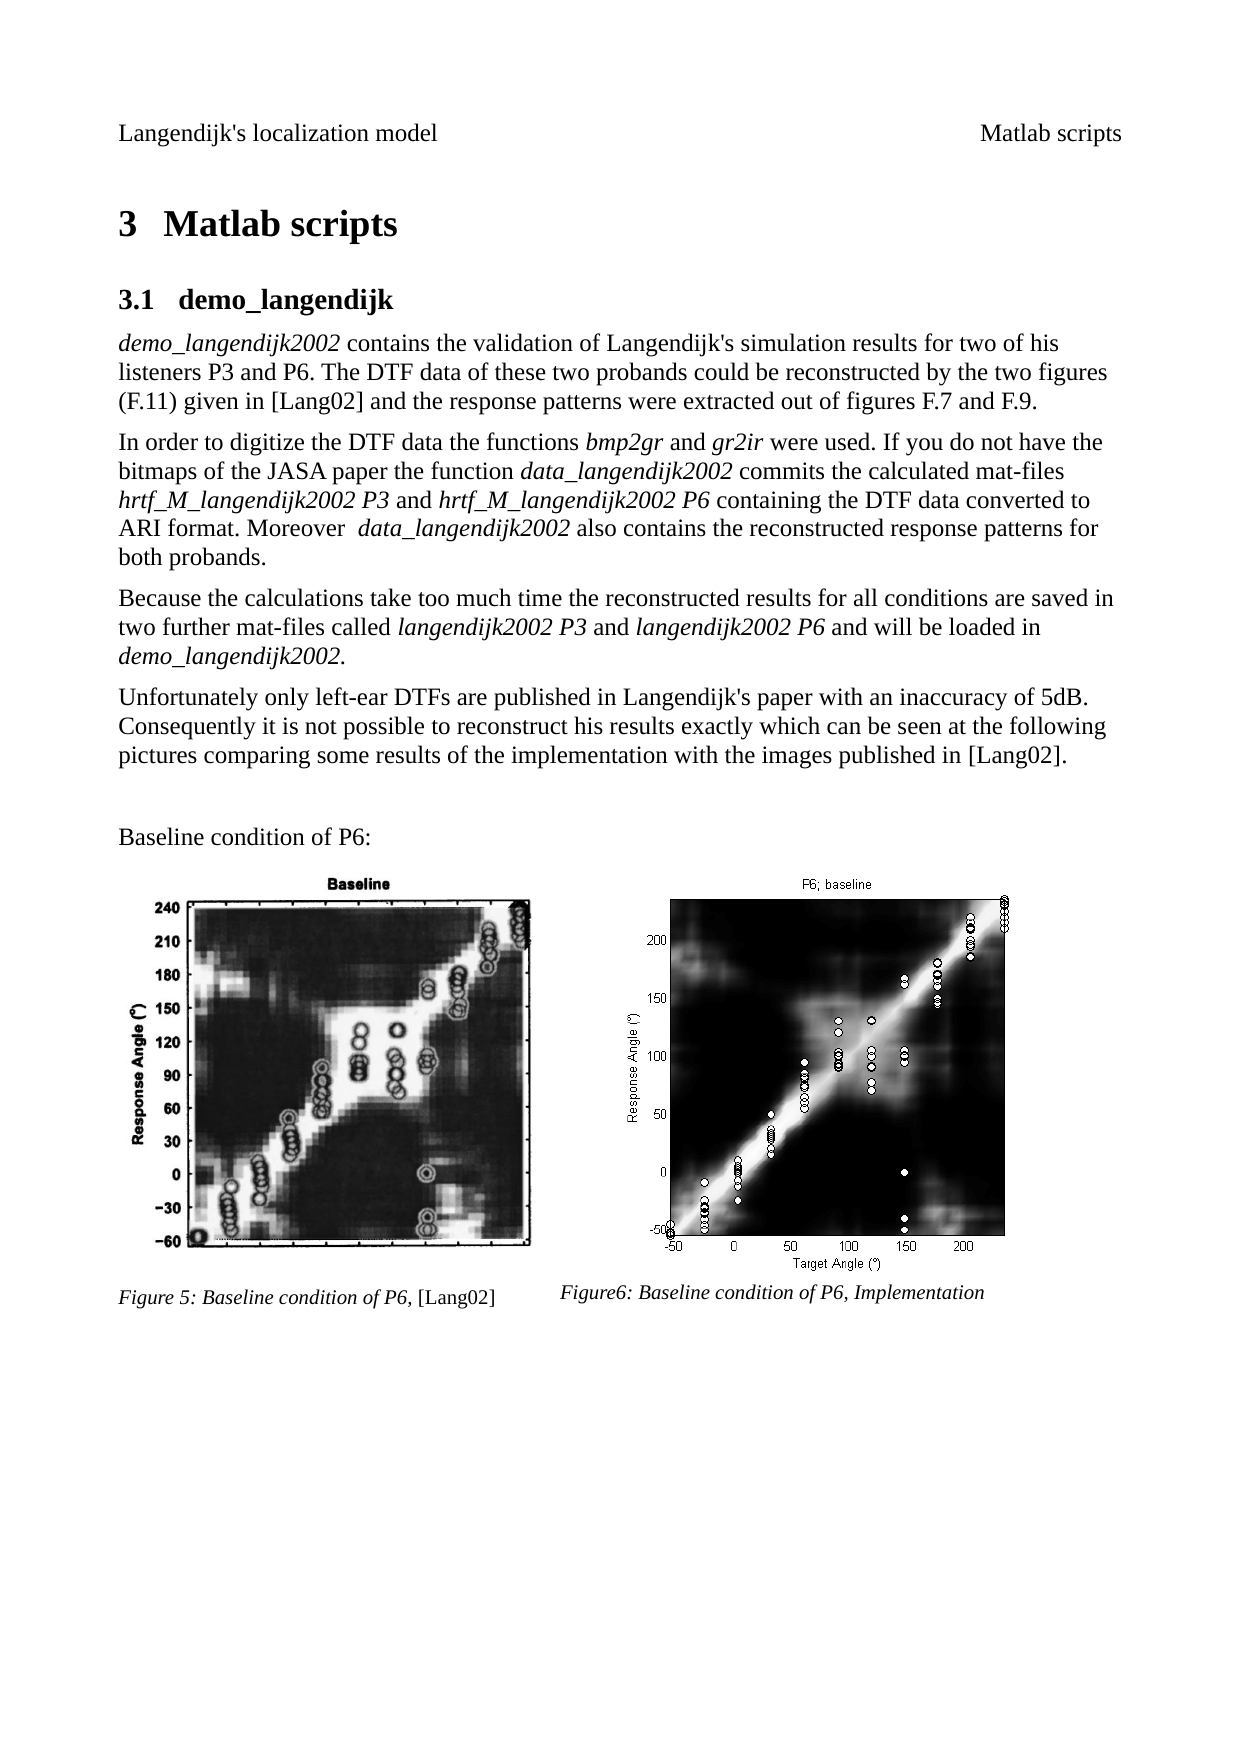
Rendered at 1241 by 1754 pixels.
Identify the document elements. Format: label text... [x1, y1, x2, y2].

text Baseline condition of P6: [118, 822, 1122, 851]
subtitle demo_langendijk [118, 282, 1122, 316]
subtitle Matlab scripts [118, 201, 1122, 245]
text Unfortunately only left-ear DTFs are published in Langendijk's paper with an inaccuracy of 5dB. Consequently it is not possible to reconstruct his results exactly which can be seen at the following pictures comparing some results of the implementation with the images published in [Lang02]. [118, 682, 1122, 768]
text demo_langendijk2002 contains the validation of Langendijk's simulation results for two of his listeners P3 and P6. The DTF data of these two probands could be reconstructed by the two figures (F.11) given in [Lang02] and the response patterns were extracted out of figures F.7 and F.9. [118, 328, 1122, 415]
text Figure 5: Baseline condition of P6, [Lang02] [118, 1285, 547, 1309]
text In order to digitize the DTF data the functions bmp2gr and gr2ir were used. If you do not have the bitmaps of the JASA paper the function data_langendijk2002 commits the calculated mat-files hrtf_M_langendijk2002 P3 and hrtf_M_langendijk2002 P6 containing the DTF data converted to ARI format. Moreover data_langendijk2002 also contains the reconstructed response patterns for both probands. [118, 427, 1122, 571]
text Figure6: Baseline condition of P6, Implementation [560, 1280, 1096, 1304]
picture [555, 868, 1100, 1280]
text Because the calculations take too much time the reconstructed results for all conditions are saved in two further mat-files called langendijk2002 P3 and langendijk2002 P6 and will be loaded in demo_langendijk2002. [118, 583, 1122, 670]
picture [118, 863, 547, 1256]
